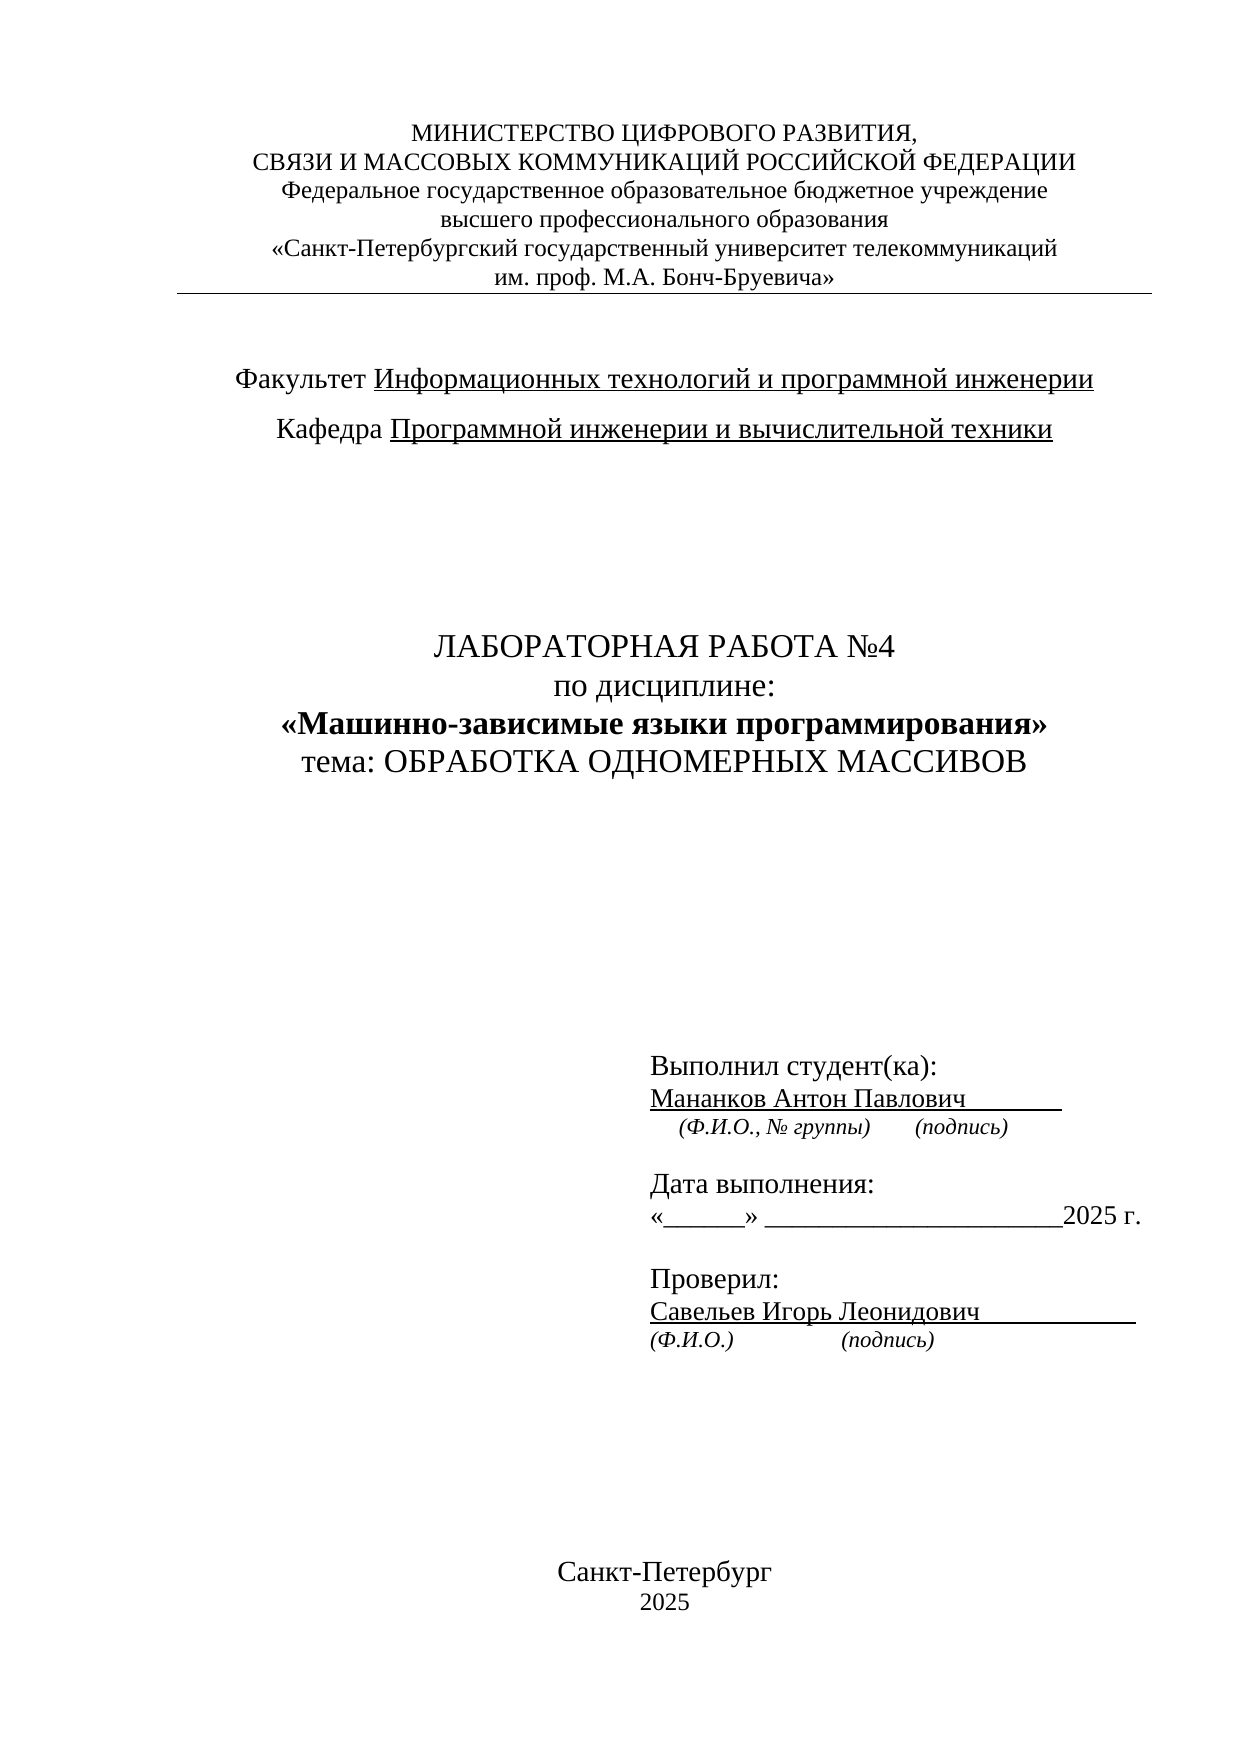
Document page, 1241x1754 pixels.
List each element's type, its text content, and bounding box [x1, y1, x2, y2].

text тема: ОБРАБОТКА ОДНОМЕРНЫХ МАССИВОВ [177, 742, 1152, 780]
text Санкт-Петербург [177, 1554, 1152, 1587]
text 2025 [177, 1587, 1152, 1616]
text Федеральное государственное образовательное бюджетное учреждение [177, 176, 1152, 204]
text по дисциплине: [177, 665, 1152, 703]
text «Машинно-зависимые языки программирования» [177, 703, 1152, 742]
text «Санкт-Петербургский государственный университет телекоммуникаций [177, 233, 1152, 262]
text Мананков Антон Павлович [650, 1082, 1152, 1113]
text (Ф.И.О., № группы) (подпись) [650, 1113, 1152, 1139]
text Проверил: [650, 1262, 1152, 1295]
text им. проф. М.А. Бонч-Бруевича» [177, 262, 1152, 293]
text Кафедра Программной инженерии и вычислительной техники [177, 411, 1152, 445]
text высшего профессионального образования [177, 204, 1152, 233]
text СВЯЗИ И МАССОВЫХ КОММУНИКАЦИЙ РОССИЙСКОЙ ФЕДЕРАЦИИ [177, 147, 1152, 176]
text ЛАБОРАТОРНАЯ РАБОТА №4 [177, 627, 1152, 665]
text Факультет Информационных технологий и программной инженерии [177, 361, 1152, 394]
text МИНИСТЕРСТВО ЦИФРОВОГО РАЗВИТИЯ, [177, 118, 1152, 147]
text Выполнил студент(ка): [650, 1048, 1152, 1082]
text Дата выполнения: [650, 1166, 1152, 1199]
text Савельев Игорь Леонидович [650, 1295, 1152, 1326]
text (Ф.И.О.) (подпись) [650, 1326, 1152, 1353]
text «______» ______________________2025 г. [650, 1199, 1152, 1231]
